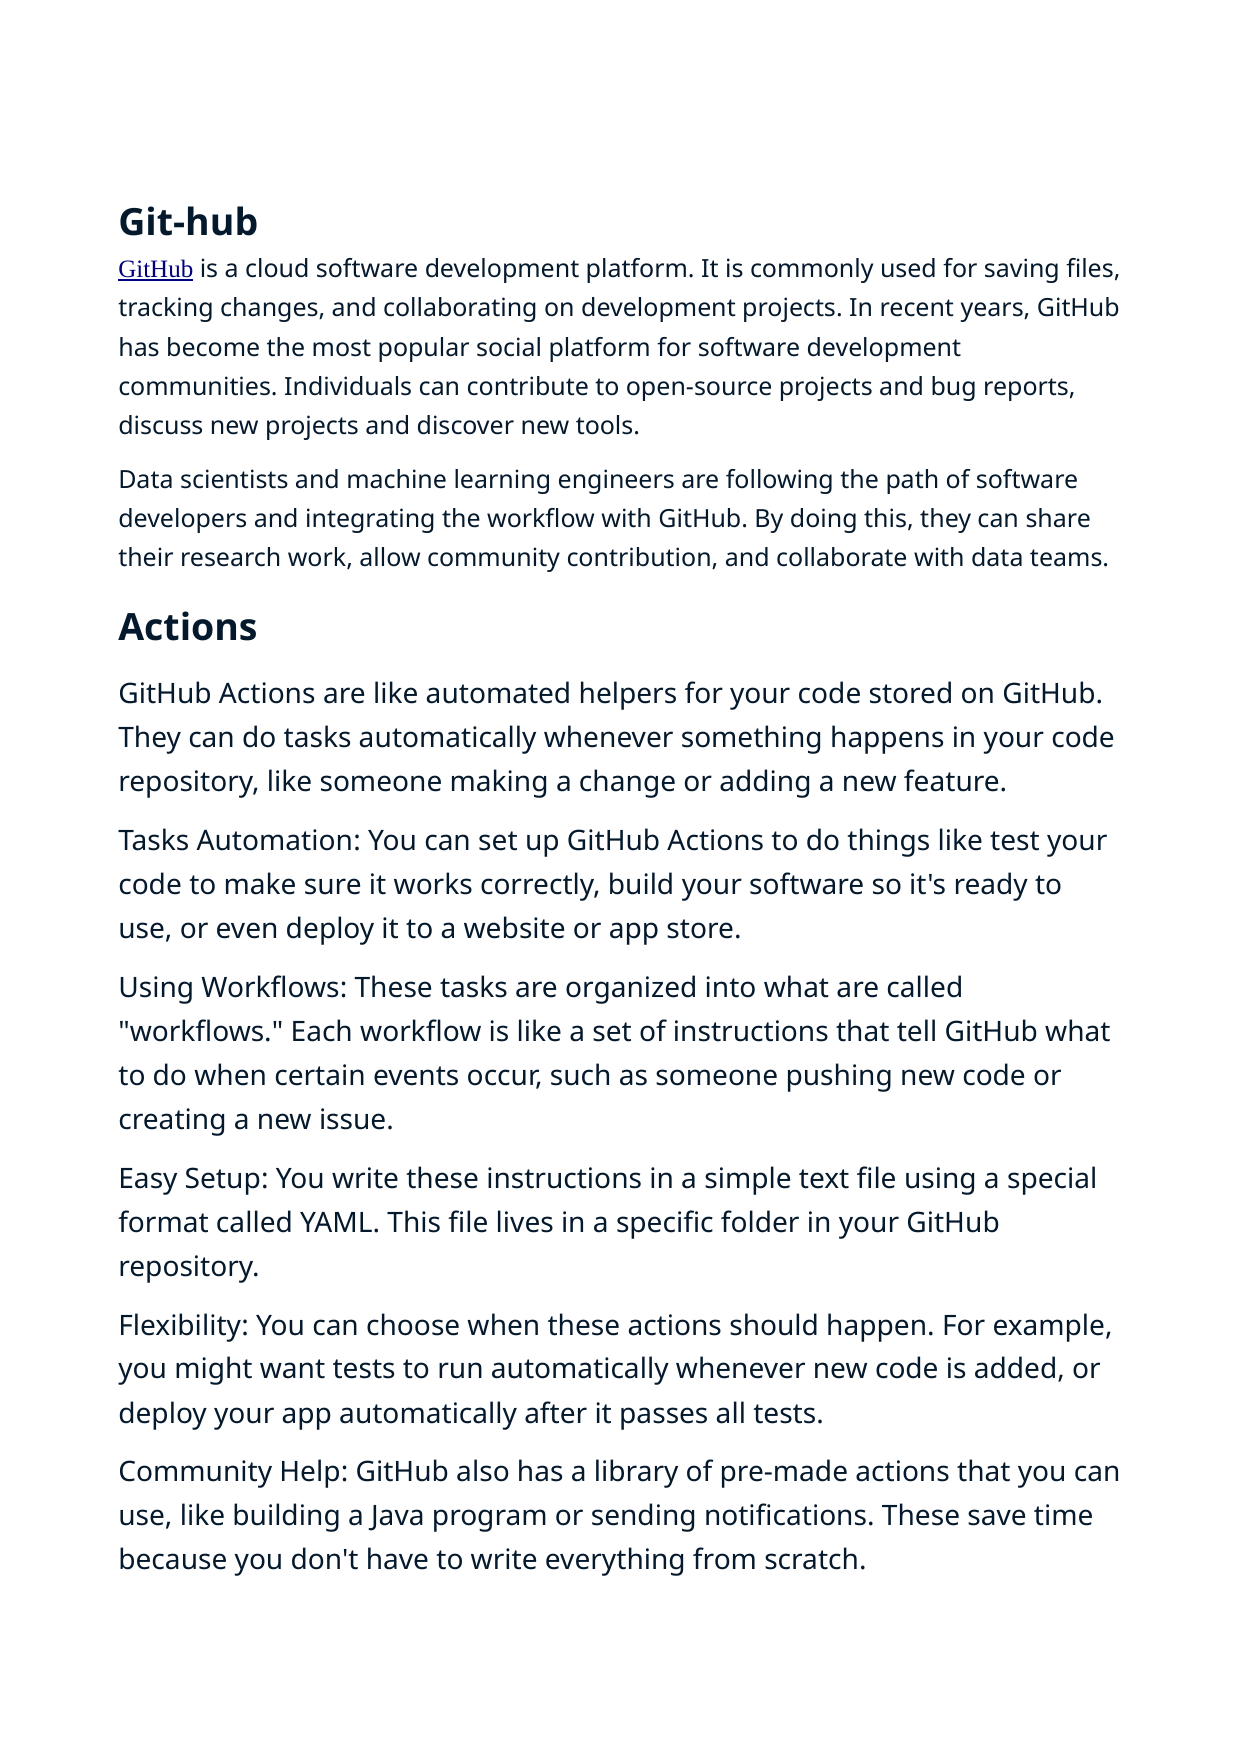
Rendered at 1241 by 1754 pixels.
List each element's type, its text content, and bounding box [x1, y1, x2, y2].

subtitle Actions [118, 601, 1122, 652]
text Using Workflows: These tasks are organized into what are called "workflows." Each workflow is like a set of instructions that tell GitHub what to do when certain events occur, such as someone pushing new code or creating a new issue. [118, 967, 1122, 1138]
text GitHub Actions are like automated helpers for your code stored on GitHub. They can do tasks automatically whenever something happens in your code repository, like someone making a change or adding a new feature. [118, 674, 1122, 800]
text Community Help: GitHub also has a library of pre-made actions that you can use, like building a Java program or sending notifications. These save time because you don't have to write everything from scratch. [118, 1452, 1122, 1578]
text Easy Setup: You write these instructions in a simple text file using a special format called YAML. This file lives in a specific folder in your GitHub repository. [118, 1158, 1122, 1284]
text Git-hub GitHub is a cloud software development platform. It is commonly used for saving files, tracking changes, and collaborating on development projects. In recent years, GitHub has become the most popular social platform for software development communities. Individuals can contribute to open-source projects and bug reports, discuss new projects and discover new tools. [118, 195, 1122, 442]
text Tasks Automation: You can set up GitHub Actions to do things like test your code to make sure it works correctly, build your software so it's ready to use, or even deploy it to a website or app store. [118, 820, 1122, 947]
text Flexibility: You can choose when these actions should happen. For example, you might want tests to run automatically whenever new code is added, or deploy your app automatically after it passes all tests. [118, 1305, 1122, 1431]
text Data scientists and machine learning engineers are following the path of software developers and integrating the workflow with GitHub. By doing this, they can share their research work, allow community contribution, and collaborate with data teams. [118, 461, 1122, 574]
